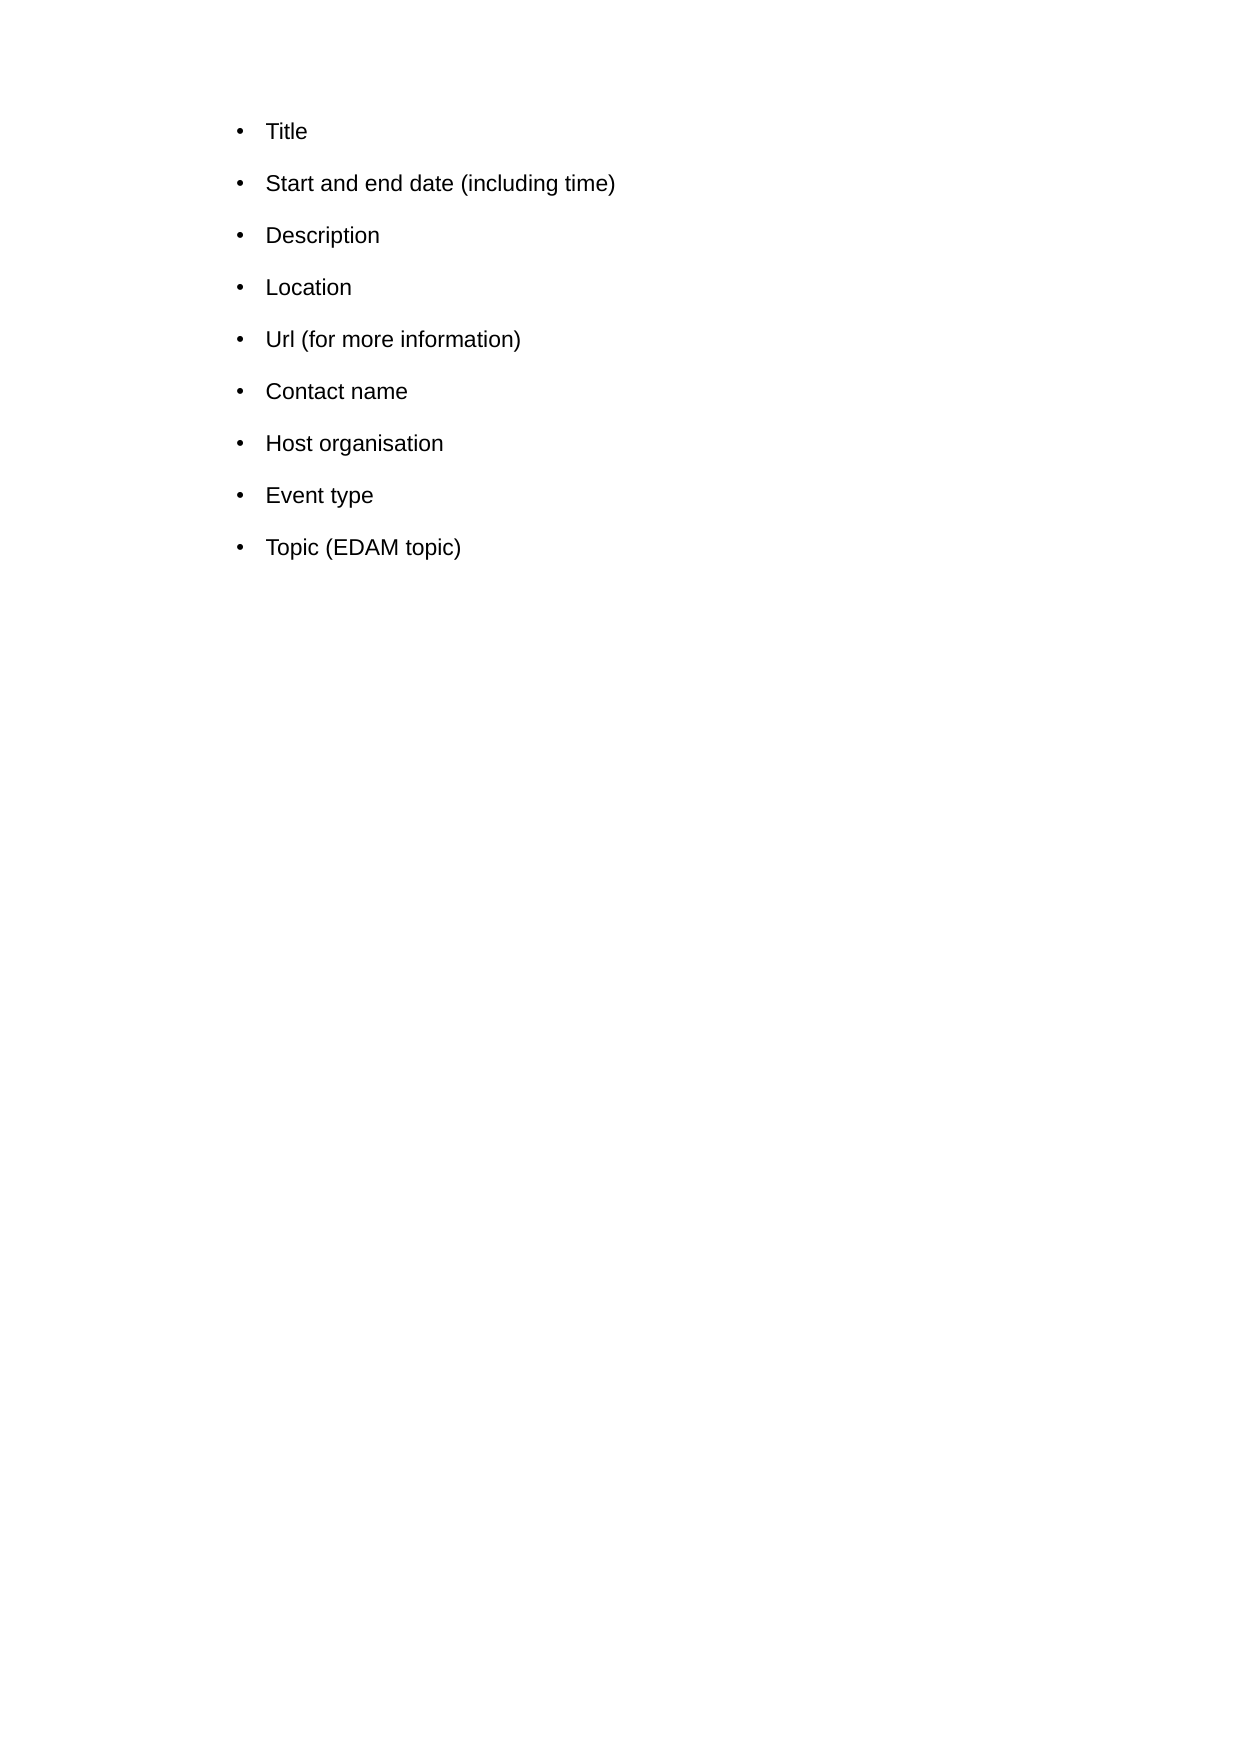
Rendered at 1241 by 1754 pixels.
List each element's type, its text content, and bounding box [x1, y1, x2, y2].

list Contact name [236, 378, 1122, 404]
list Description [236, 222, 1122, 248]
list Title [236, 118, 1122, 144]
list Url (for more information) [236, 326, 1122, 352]
list Start and end date (including time) [236, 170, 1122, 196]
list Topic (EDAM topic) [236, 534, 1122, 560]
list Event type [236, 482, 1122, 508]
list Location [236, 274, 1122, 300]
list Host organisation [236, 430, 1122, 456]
